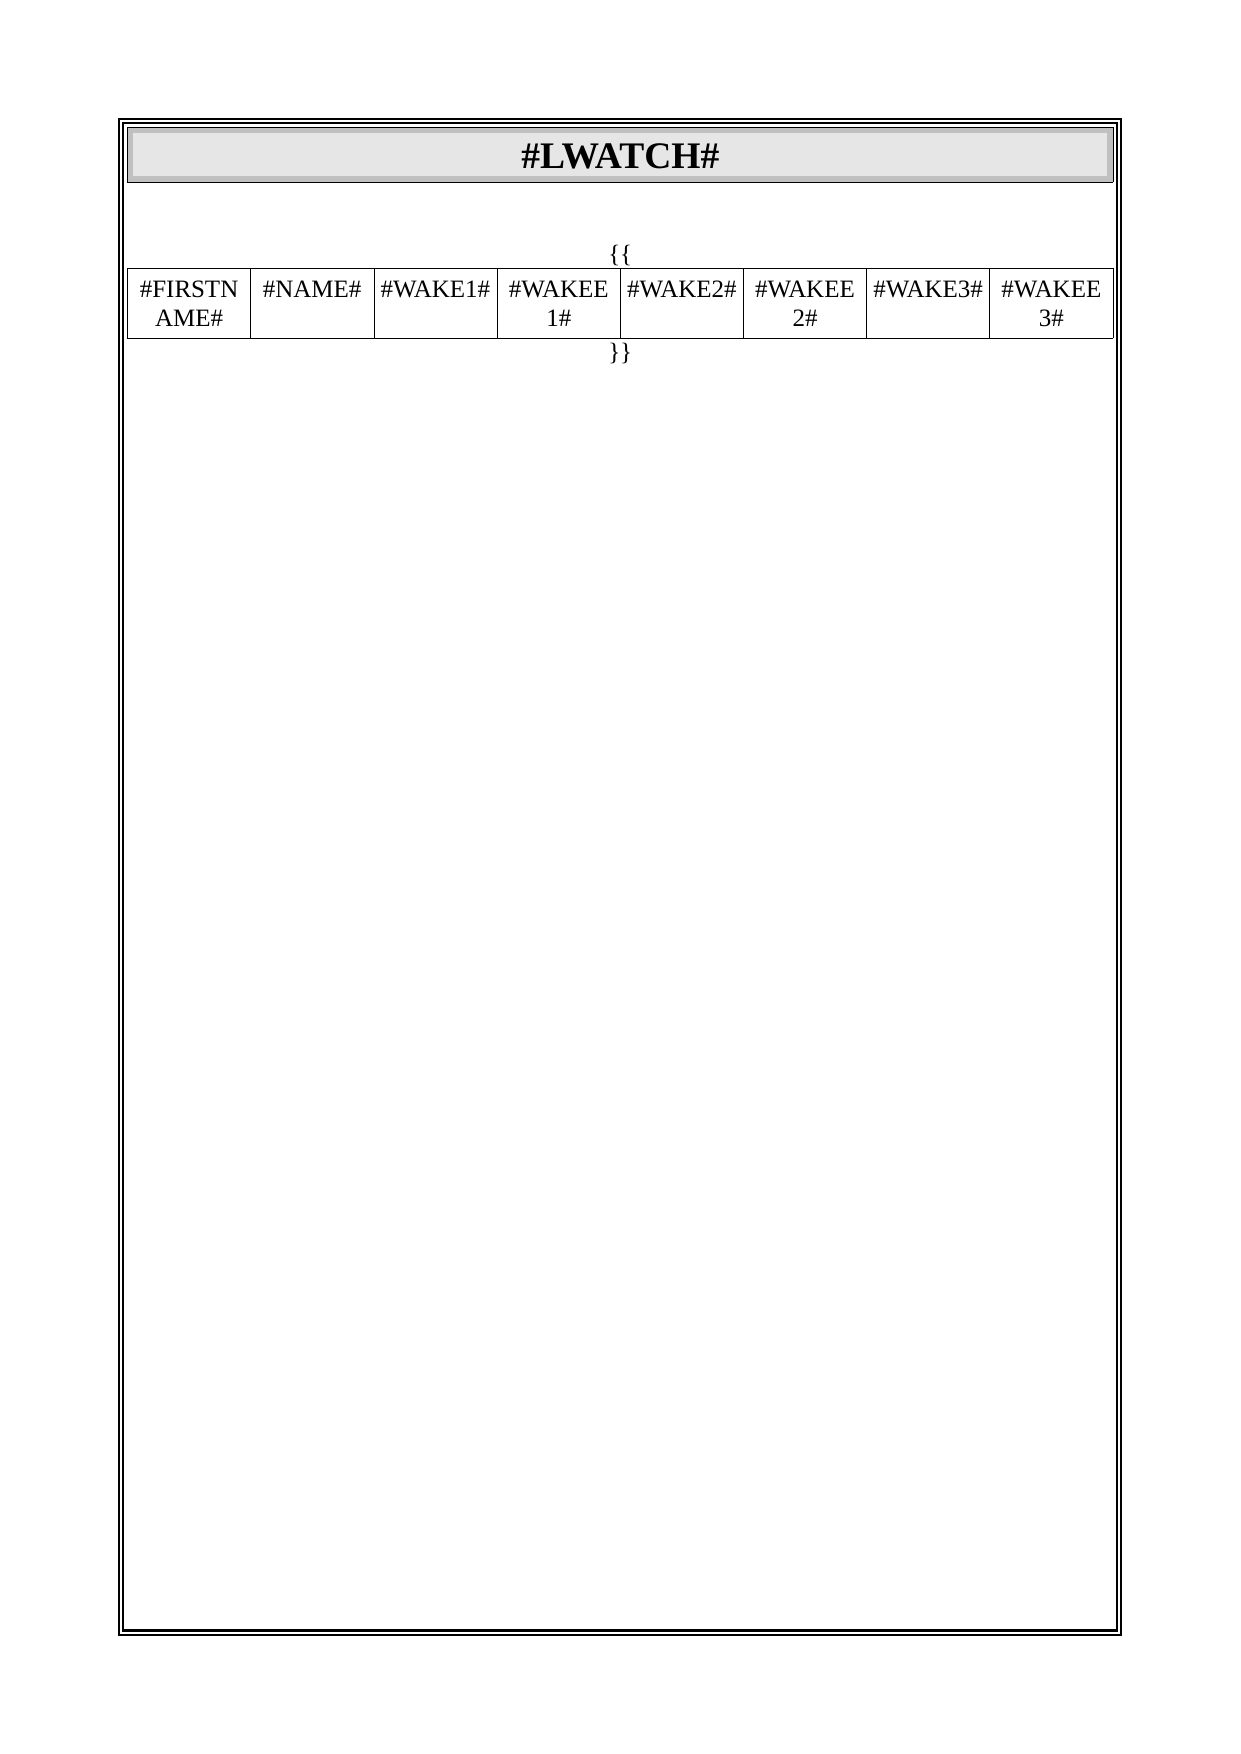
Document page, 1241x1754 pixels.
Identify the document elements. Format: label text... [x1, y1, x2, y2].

table_header #LWATCH# [128, 128, 1113, 182]
table_header #WAKEE1# [498, 269, 620, 337]
table_header #FIRSTNAME# [128, 269, 250, 337]
table_header #WAKE3# [867, 269, 989, 337]
text }} [127, 339, 1113, 366]
table_header #NAME# [251, 269, 374, 337]
table_header #WAKEE3# [990, 269, 1113, 337]
table_header #WAKE2# [621, 269, 743, 337]
table_header #WAKEE2# [744, 269, 866, 337]
text {{ [127, 239, 1113, 268]
table_header #WAKE1# [375, 269, 497, 337]
